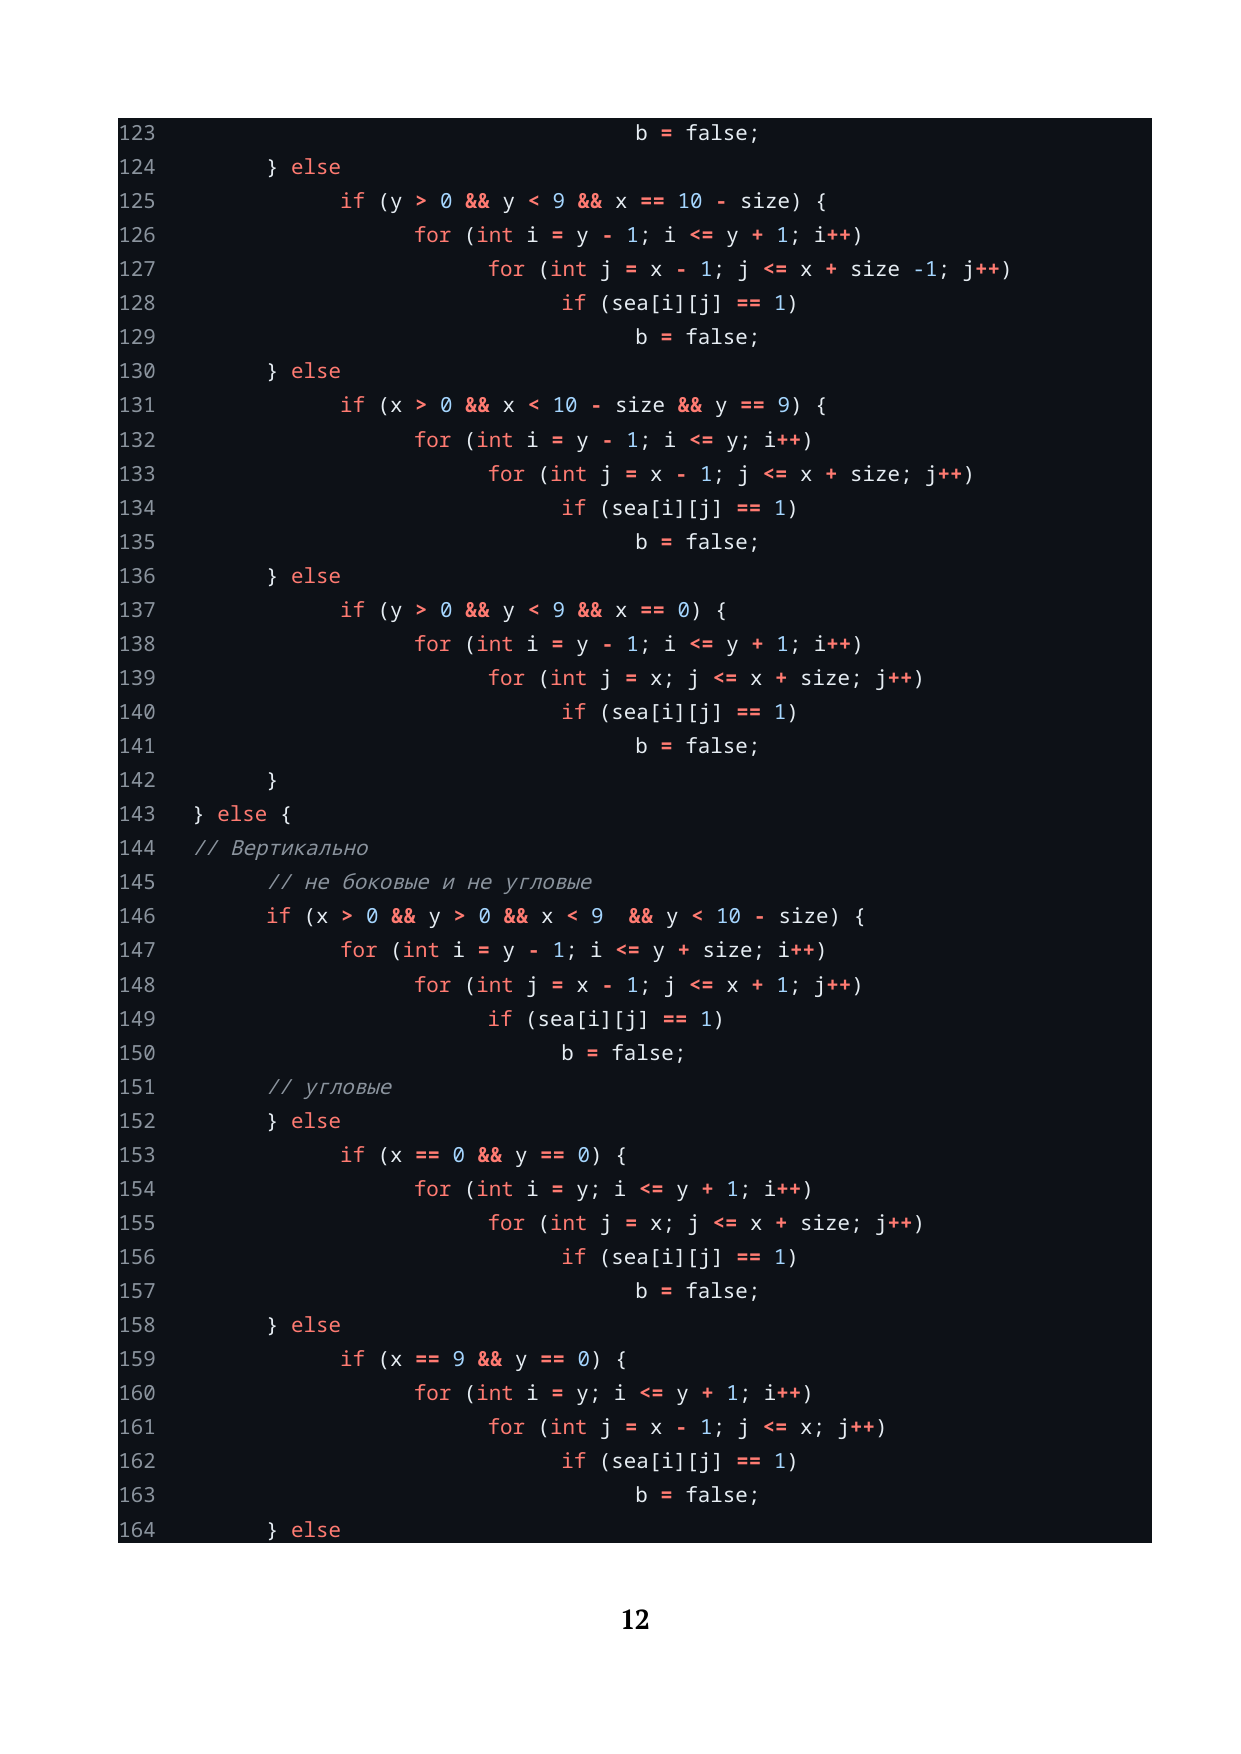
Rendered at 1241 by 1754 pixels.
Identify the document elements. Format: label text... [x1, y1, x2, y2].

text 126 for (int i = y - 1; i <= y + 1; i++) [118, 220, 1152, 249]
text 135 b = false; [118, 527, 1152, 555]
text 146 if (x > 0 && y > 0 && x < 9 && y < 10 - size) { [118, 902, 1152, 930]
text 138 for (int i = y - 1; i <= y + 1; i++) [118, 629, 1152, 657]
text 162 if (sea[i][j] == 1) [118, 1447, 1152, 1475]
text 139 for (int j = x; j <= x + size; j++) [118, 663, 1152, 692]
text 153 if (x == 0 && y == 0) { [118, 1140, 1152, 1168]
text 141 b = false; [118, 731, 1152, 760]
text 156 if (sea[i][j] == 1) [118, 1242, 1152, 1271]
text 125 if (y > 0 && y < 9 && x == 10 - size) { [118, 186, 1152, 215]
text 148 for (int j = x - 1; j <= x + 1; j++) [118, 970, 1152, 998]
text 142 } [118, 765, 1152, 794]
text 134 if (sea[i][j] == 1) [118, 493, 1152, 521]
text 128 if (sea[i][j] == 1) [118, 288, 1152, 317]
text 152 } else [118, 1106, 1152, 1134]
text 144 // Вертикально [118, 833, 1152, 862]
text 151 // угловые [118, 1072, 1152, 1100]
text 161 for (int j = x - 1; j <= x; j++) [118, 1412, 1152, 1441]
text 155 for (int j = x; j <= x + size; j++) [118, 1208, 1152, 1237]
text 127 for (int j = x - 1; j <= x + size -1; j++) [118, 254, 1152, 283]
text 130 } else [118, 357, 1152, 385]
text 133 for (int j = x - 1; j <= x + size; j++) [118, 459, 1152, 487]
text 124 } else [118, 152, 1152, 181]
text 131 if (x > 0 && x < 10 - size && y == 9) { [118, 391, 1152, 419]
text 150 b = false; [118, 1038, 1152, 1066]
text 143 } else { [118, 799, 1152, 828]
text 160 for (int i = y; i <= y + 1; i++) [118, 1378, 1152, 1407]
text 157 b = false; [118, 1276, 1152, 1305]
text 154 for (int i = y; i <= y + 1; i++) [118, 1174, 1152, 1202]
text 136 } else [118, 561, 1152, 589]
text 158 } else [118, 1310, 1152, 1339]
text 137 if (y > 0 && y < 9 && x == 0) { [118, 595, 1152, 623]
text 123 b = false; [118, 118, 1152, 147]
text 132 for (int i = y - 1; i <= y; i++) [118, 425, 1152, 453]
text 149 if (sea[i][j] == 1) [118, 1004, 1152, 1032]
text 145 // не боковые и не угловые [118, 867, 1152, 896]
text 159 if (x == 9 && y == 0) { [118, 1344, 1152, 1373]
text 163 b = false; [118, 1481, 1152, 1509]
text 140 if (sea[i][j] == 1) [118, 697, 1152, 726]
text 164 } else [118, 1515, 1152, 1543]
text 129 b = false; [118, 322, 1152, 351]
text 147 for (int i = y - 1; i <= y + size; i++) [118, 936, 1152, 964]
